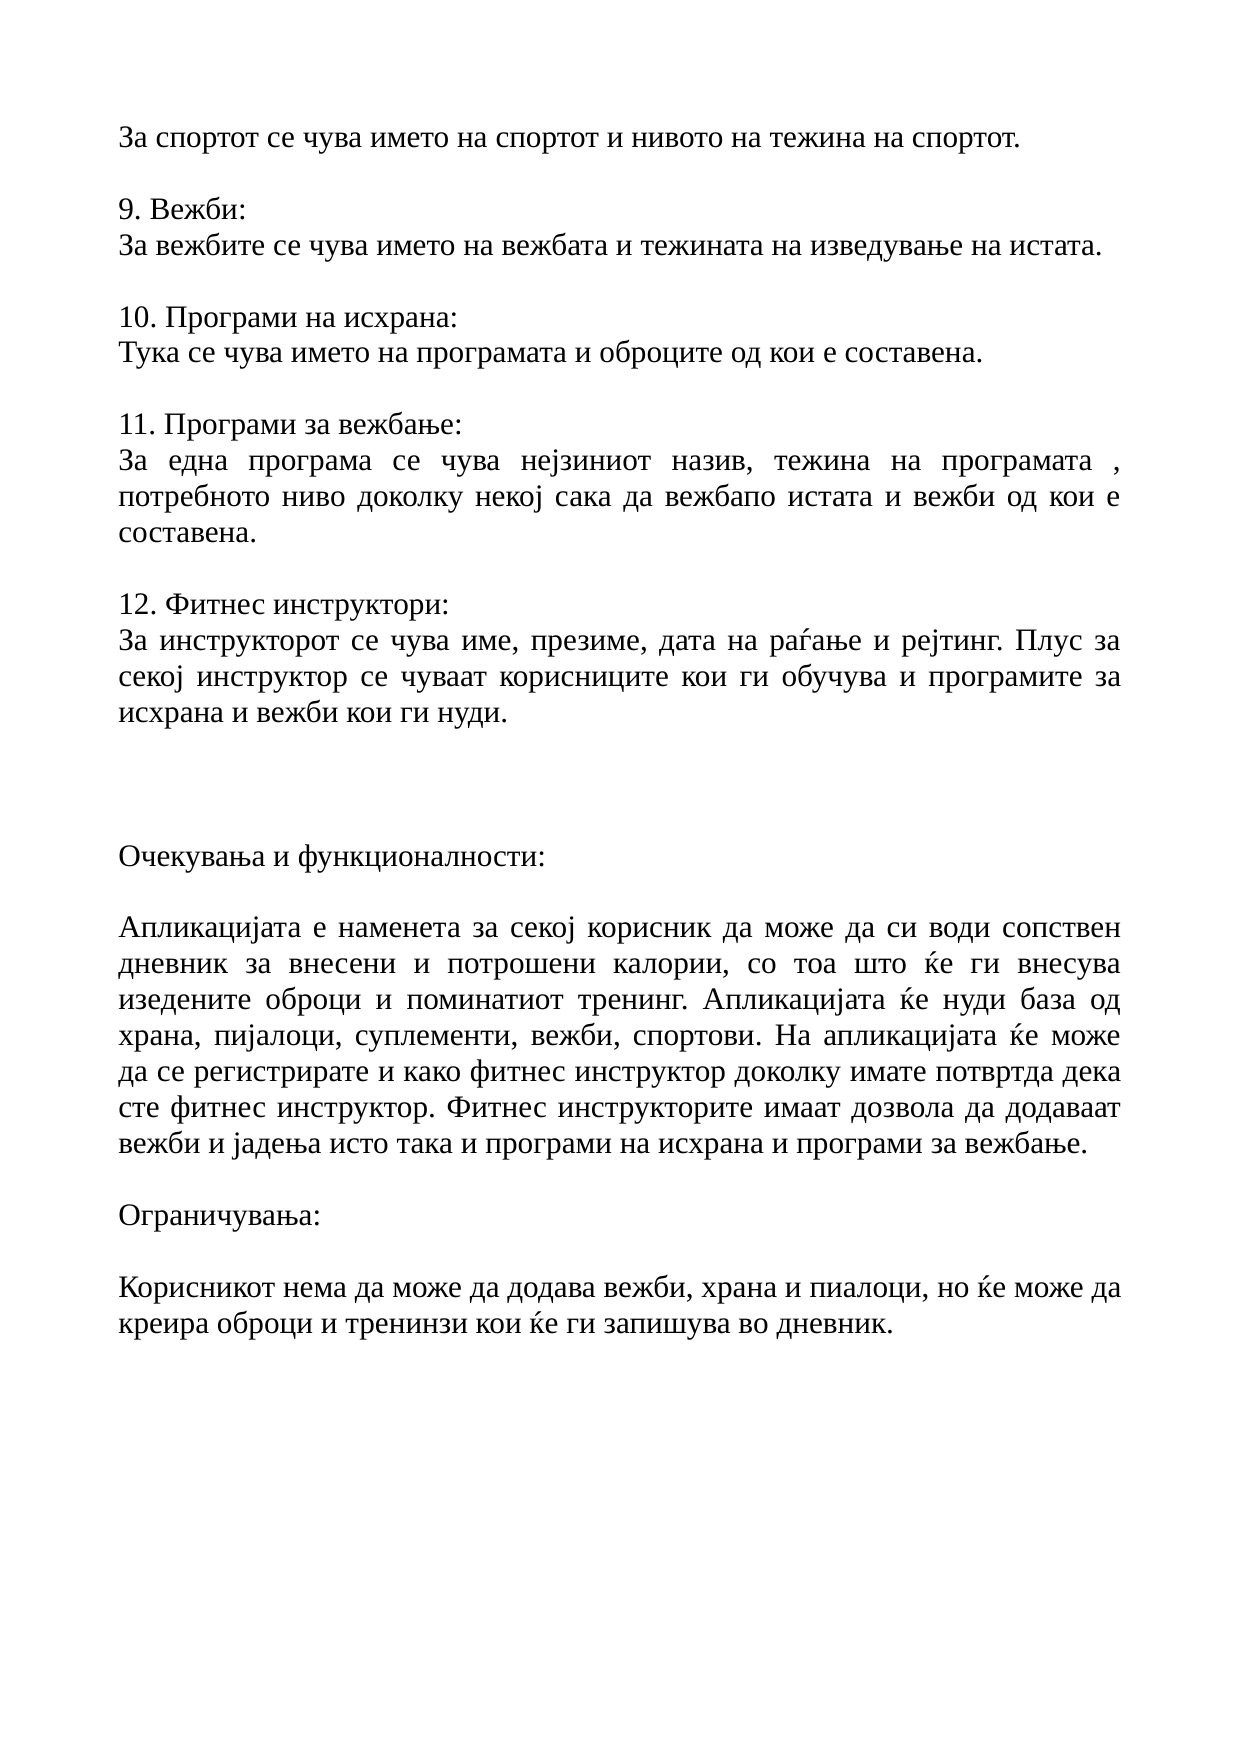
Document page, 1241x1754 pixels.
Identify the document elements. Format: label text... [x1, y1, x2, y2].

text 11. Програми за вежбање: [118, 406, 1122, 442]
text Корисникот нема да може да додава вежби, храна и пиалоци, но ќе може да креира оброци и тренинзи кои ќе ги запишува во дневник. [118, 1268, 1122, 1340]
text Очекувања и функционалности: [118, 837, 1122, 873]
text За спортот се чува името на спортот и нивото на тежина на спортот. [118, 118, 1122, 154]
text Апликацијата е наменета за секој корисник да може да си води сопствен дневник за внесени и потрошени калории, со тоа што ќе ги внесува изедените оброци и поминатиот тренинг. Апликацијата ќе нуди база од храна, пијалоци, суплементи, вежби, спортови. На апликацијата ќе може да се регистрирате и како фитнес инструктор доколку имате потвртда дека сте фитнес инструктор. Фитнес инструкторите имаат дозвола да додаваат вежби и јадења исто така и програми на исхрана и програми за вежбање. [118, 909, 1122, 1160]
text Ограничувања: [118, 1196, 1122, 1232]
text Тука се чува името на програмата и оброците од кои е составена. [118, 334, 1122, 370]
text 9. Вежби: [118, 190, 1122, 226]
text 12. Фитнес инструктори: [118, 585, 1122, 621]
text За една програма се чува нејзиниот назив, тежина на програмата , потребното ниво доколку некој сака да вежбапо истата и вежби од кои е составена. [118, 442, 1122, 549]
text 10. Програми на исхрана: [118, 298, 1122, 334]
text За вежбите се чува името на вежбата и тежината на изведување на истата. [118, 226, 1122, 262]
text За инструкторот се чува име, презиме, дата на раѓање и рејтинг. Плус за секој инструктор се чуваат корисниците кои ги обучува и програмите за исхрана и вежби кои ги нуди. [118, 621, 1122, 729]
